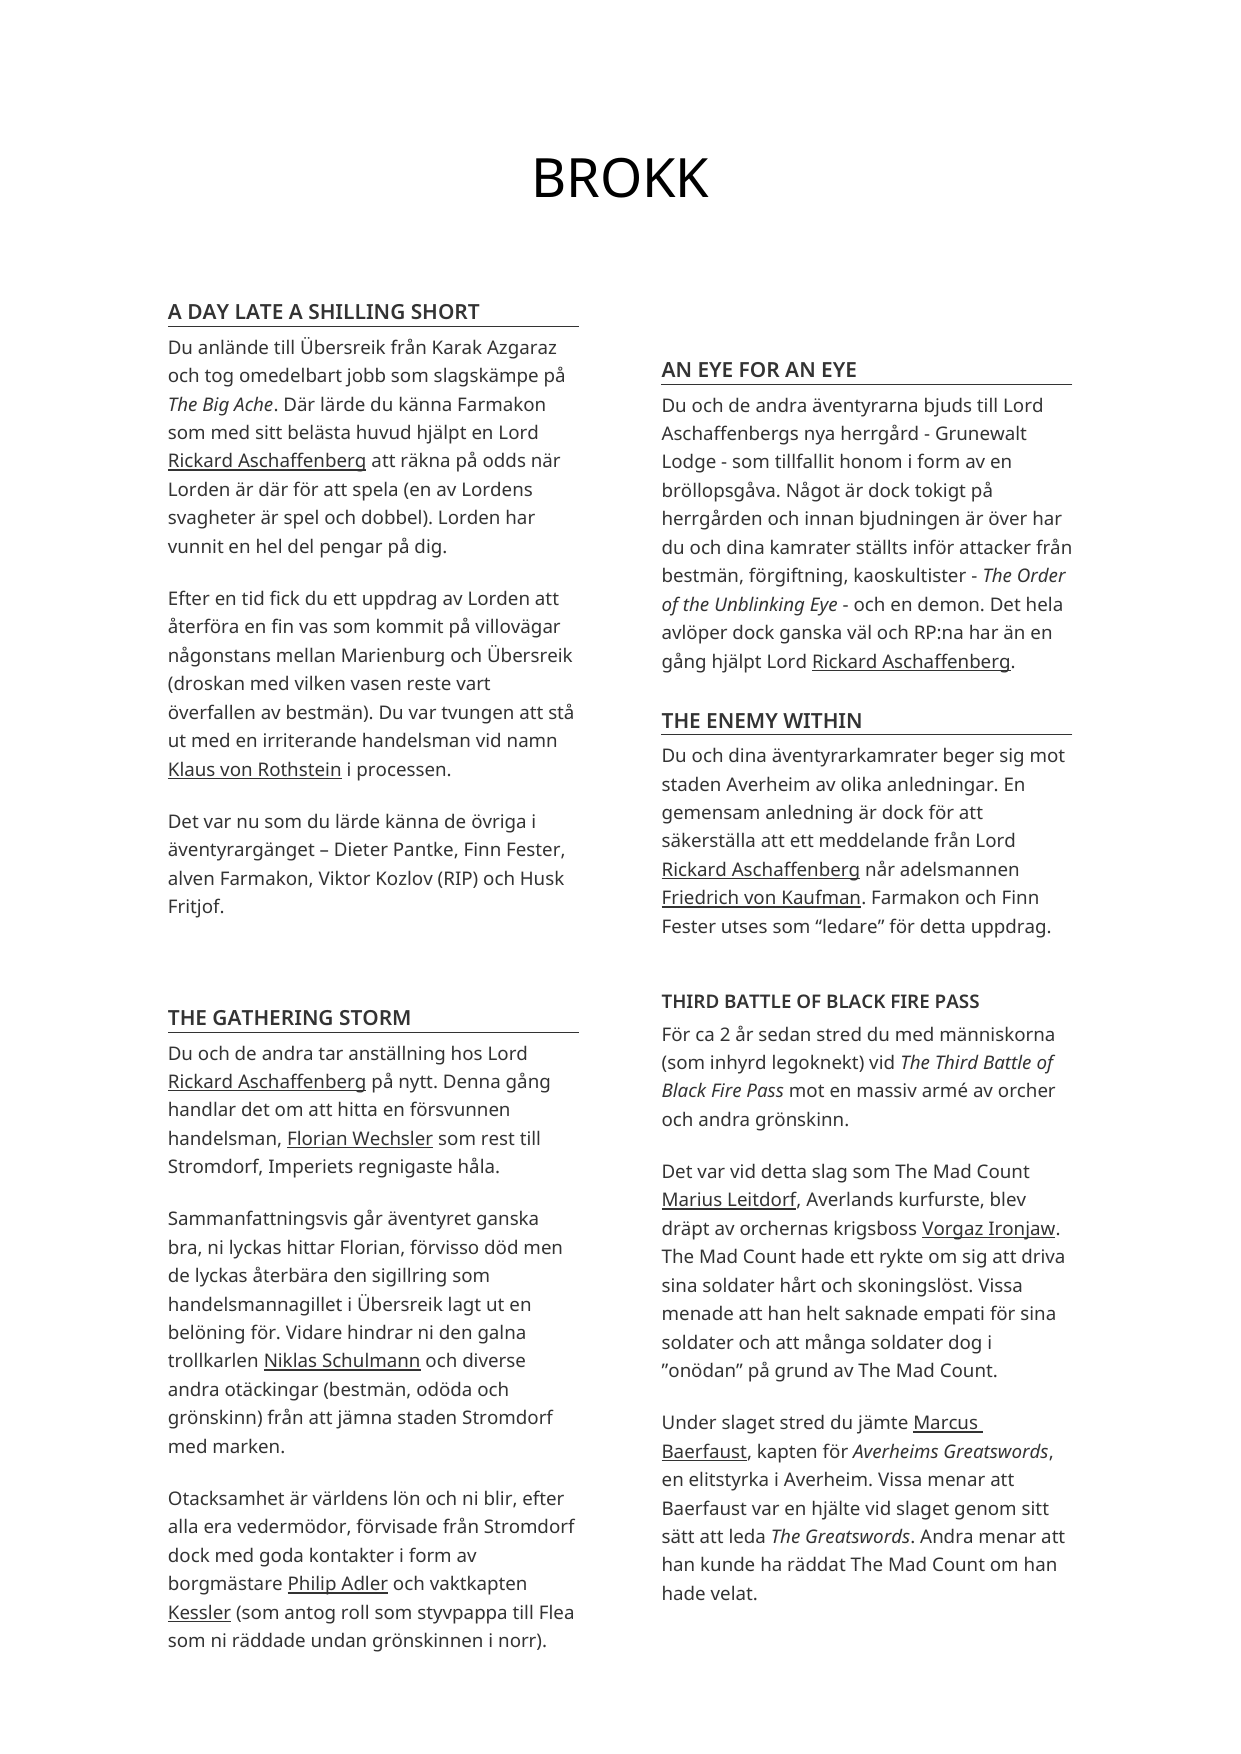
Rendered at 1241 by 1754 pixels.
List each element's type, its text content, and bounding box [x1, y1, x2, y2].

text BROKK [168, 140, 1072, 214]
text Efter en tid fick du ett uppdrag av Lorden att återföra en fin vas som kommit på villovägar någonstans mellan Marienburg och Übersreik (droskan med vilken vasen reste vart överfallen av bestmän). Du var tvungen att stå ut med en irriterande handelsman vid namn Klaus von Rothstein i processen. [168, 585, 579, 781]
text Det var nu som du lärde känna de övriga i äventyrargänget – Dieter Pantke, Finn Fester, alven Farmakon, Viktor Kozlov (RIP) och Husk Fritjof. [168, 808, 579, 919]
text Du och de andra äventyrarna bjuds till Lord Aschaffenbergs nya herrgård - Grunewalt Lodge - som tillfallit honom i form av en bröllopsgåva. Något är dock tokigt på herrgården och innan bjudningen är över har du och dina kamrater ställts inför attacker från bestmän, förgiftning, kaoskultister - The Order of the Unblinking Eye - och en demon. Det hela avlöper dock ganska väl och RP:na har än en gång hjälpt Lord Rickard Aschaffenberg. [661, 392, 1072, 673]
text Otacksamhet är världens lön och ni blir, efter alla era vedermödor, förvisade från Stromdorf dock med goda kontakter i form av borgmästare Philip Adler och vaktkapten Kessler (som antog roll som styvpappa till Flea som ni räddade undan grönskinnen i norr). [168, 1485, 579, 1653]
text Under slaget stred du jämte Marcus Baerfaust, kapten för Averheims Greatswords, en elitstyrka i Averheim. Vissa menar att Baerfaust var en hjälte vid slaget genom sitt sätt att leda The Greatswords. Andra menar att han kunde ha räddat The Mad Count om han hade velat. [661, 1409, 1072, 1606]
subtitle A DAY LATE A SHILLING SHORT [168, 297, 579, 326]
text Det var vid detta slag som The Mad Count Marius Leitdorf, Averlands kurfurste, blev dräpt av orchernas krigsboss Vorgaz Ironjaw. The Mad Count hade ett rykte om sig att driva sina soldater hårt och skoningslöst. Vissa menade att han helt saknade empati för sina soldater och att många soldater dog i ”onödan” på grund av The Mad Count. [661, 1158, 1072, 1383]
text Du och de andra tar anställning hos Lord Rickard Aschaffenberg på nytt. Denna gång handlar det om att hitta en försvunnen handelsman, Florian Wechsler som rest till Stromdorf, Imperiets regnigaste håla. [168, 1040, 579, 1179]
text För ca 2 år sedan stred du med människorna (som inhyrd legoknekt) vid The Third Battle of Black Fire Pass mot en massiv armé av orcher och andra grönskinn. [661, 1021, 1072, 1132]
subtitle Third Battle of Black Fire Pass [661, 989, 1072, 1014]
subtitle THE ENEMY WITHIN [661, 706, 1072, 734]
text Du och dina äventyrarkamrater beger sig mot staden Averheim av olika anledningar. En gemensam anledning är dock för att säkerställa att ett meddelande från Lord Rickard Aschaffenberg når adelsmannen Friedrich von Kaufman. Farmakon och Finn Fester utses som “ledare” för detta uppdrag. [661, 742, 1072, 938]
text Du anlände till Übersreik från Karak Azgaraz och tog omedelbart jobb som slagskämpe på The Big Ache. Där lärde du känna Farmakon som med sitt belästa huvud hjälpt en Lord Rickard Aschaffenberg att räkna på odds när Lorden är där för att spela (en av Lordens svagheter är spel och dobbel). Lorden har vunnit en hel del pengar på dig. [168, 334, 579, 559]
subtitle THE GATHERING STORM [168, 1003, 579, 1032]
subtitle AN EYE FOR AN EYE [661, 355, 1072, 384]
text Sammanfattningsvis går äventyret ganska bra, ni lyckas hittar Florian, förvisso död men de lyckas återbära den sigillring som handelsmannagillet i Übersreik lagt ut en belöning för. Vidare hindrar ni den galna trollkarlen Niklas Schulmann och diverse andra otäckingar (bestmän, odöda och grönskinn) från att jämna staden Stromdorf med marken. [168, 1206, 579, 1459]
